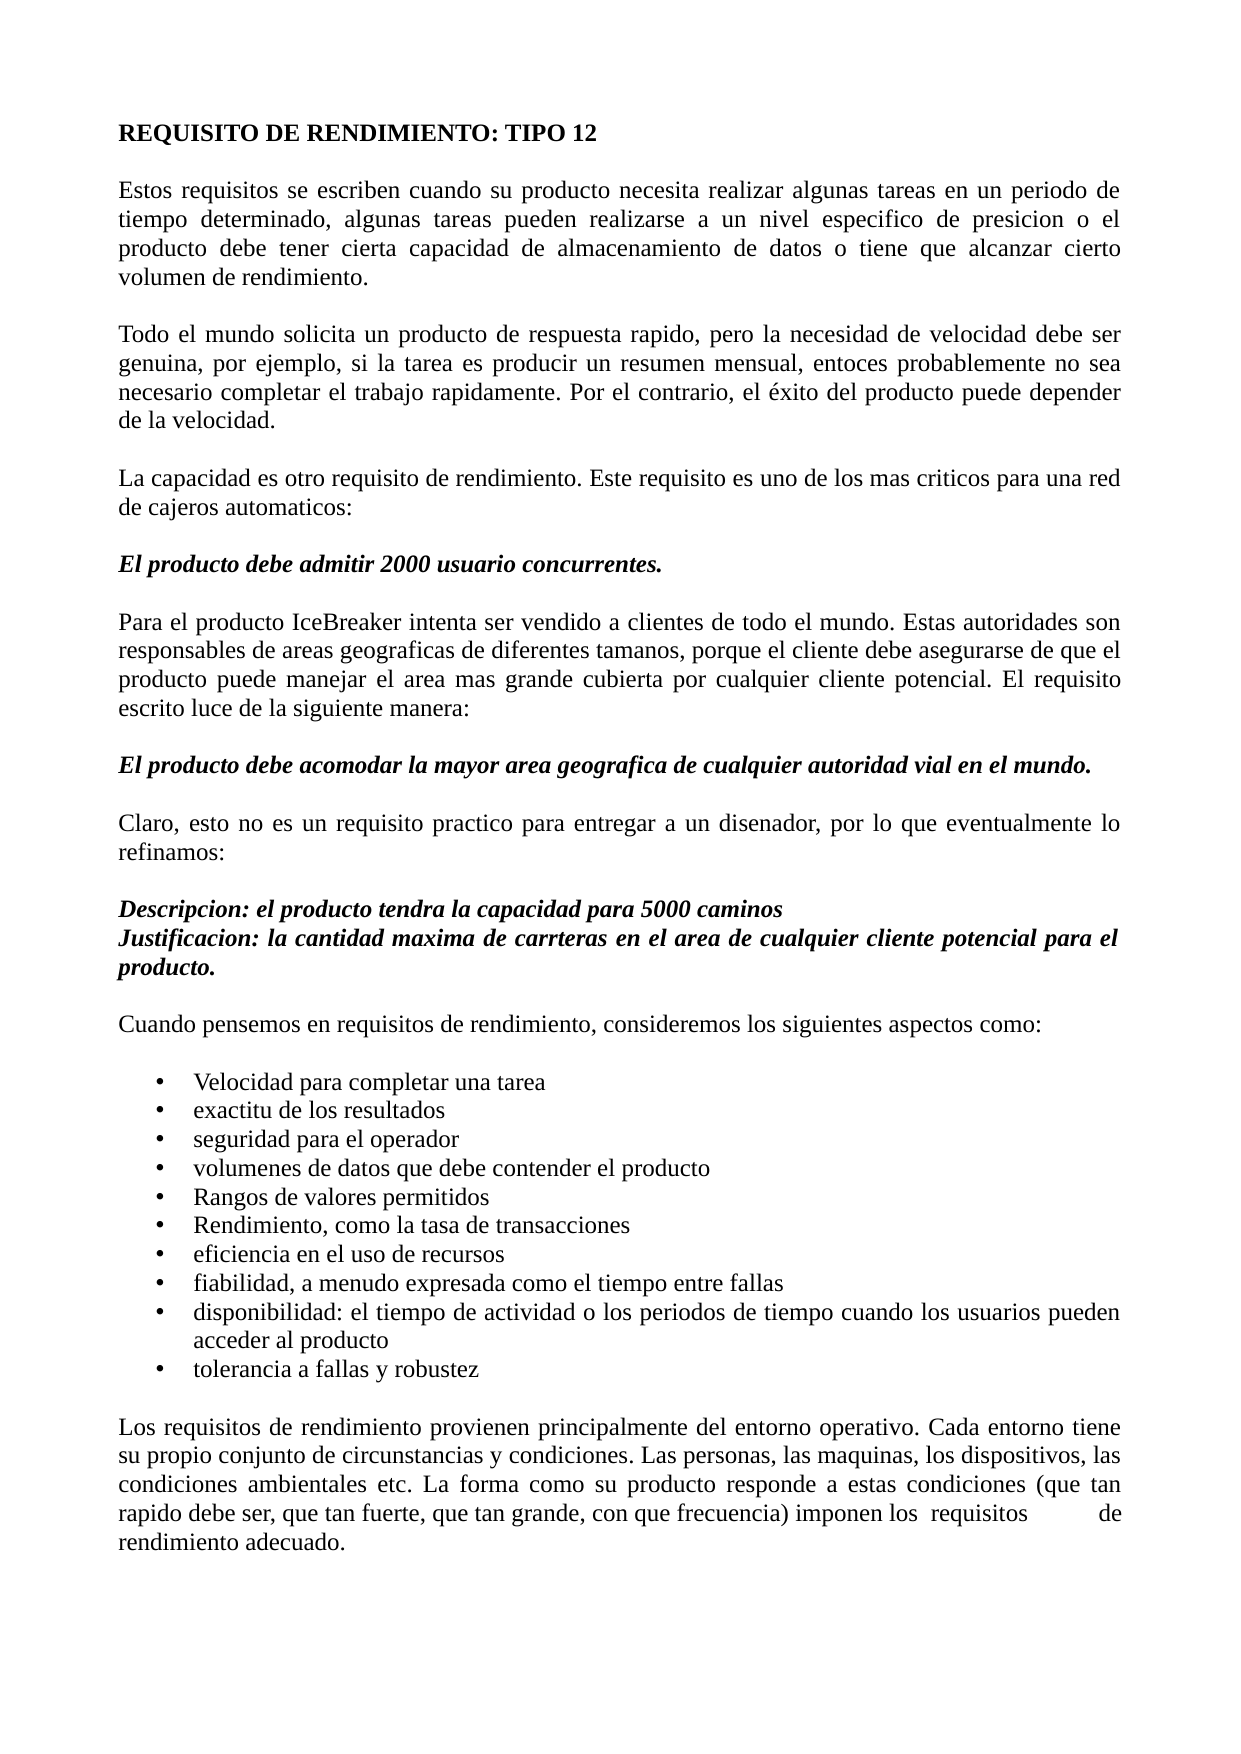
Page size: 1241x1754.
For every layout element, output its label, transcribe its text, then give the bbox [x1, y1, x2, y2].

list Rendimiento, como la tasa de transacciones [156, 1211, 1122, 1239]
list seguridad para el operador [156, 1124, 1122, 1153]
list volumenes de datos que debe contender el producto [156, 1153, 1122, 1182]
text Todo el mundo solicita un producto de respuesta rapido, pero la necesidad de velocidad debe ser genuina, por ejemplo, si la tarea es producir un resumen mensual, entoces probablemente no sea necesario completar el trabajo rapidamente. Por el contrario, el éxito del producto puede depender de la velocidad. [118, 319, 1122, 434]
text Justificacion: la cantidad maxima de carrteras en el area de cualquier cliente potencial para el producto. [118, 923, 1122, 981]
text Para el producto IceBreaker intenta ser vendido a clientes de todo el mundo. Estas autoridades son responsables de areas geograficas de diferentes tamanos, porque el cliente debe asegurarse de que el producto puede manejar el area mas grande cubierta por cualquier cliente potencial. El requisito escrito luce de la siguiente manera: [118, 607, 1122, 722]
text La capacidad es otro requisito de rendimiento. Este requisito es uno de los mas criticos para una red de cajeros automaticos: [118, 463, 1122, 521]
list eficiencia en el uso de recursos [156, 1239, 1122, 1268]
list fiabilidad, a menudo expresada como el tiempo entre fallas [156, 1268, 1122, 1297]
text Cuando pensemos en requisitos de rendimiento, consideremos los siguientes aspectos como: [118, 1009, 1122, 1038]
list tolerancia a fallas y robustez [156, 1354, 1122, 1383]
list exactitu de los resultados [156, 1096, 1122, 1124]
text Claro, esto no es un requisito practico para entregar a un disenador, por lo que eventualmente lo refinamos: [118, 808, 1122, 866]
text El producto debe acomodar la mayor area geografica de cualquier autoridad vial en el mundo. [118, 751, 1122, 779]
text Los requisitos de rendimiento provienen principalmente del entorno operativo. Cada entorno tiene su propio conjunto de circunstancias y condiciones. Las personas, las maquinas, los dispositivos, las condiciones ambientales etc. La forma como su producto responde a estas condiciones (que tan rapido debe ser, que tan fuerte, que tan grande, con que frecuencia) imponen los requisitos de rendimiento adecuado. [118, 1412, 1122, 1556]
text Estos requisitos se escriben cuando su producto necesita realizar algunas tareas en un periodo de tiempo determinado, algunas tareas pueden realizarse a un nivel especifico de presicion o el producto debe tener cierta capacidad de almacenamiento de datos o tiene que alcanzar cierto volumen de rendimiento. [118, 176, 1122, 291]
list Velocidad para completar una tarea [156, 1067, 1122, 1096]
list Rangos de valores permitidos [156, 1182, 1122, 1211]
text Descripcion: el producto tendra la capacidad para 5000 caminos [118, 894, 1122, 923]
text El producto debe admitir 2000 usuario concurrentes. [118, 549, 1122, 578]
text REQUISITO DE RENDIMIENTO: TIPO 12 [118, 118, 1122, 147]
list disponibilidad: el tiempo de actividad o los periodos de tiempo cuando los usuarios pueden acceder al producto [156, 1297, 1122, 1354]
